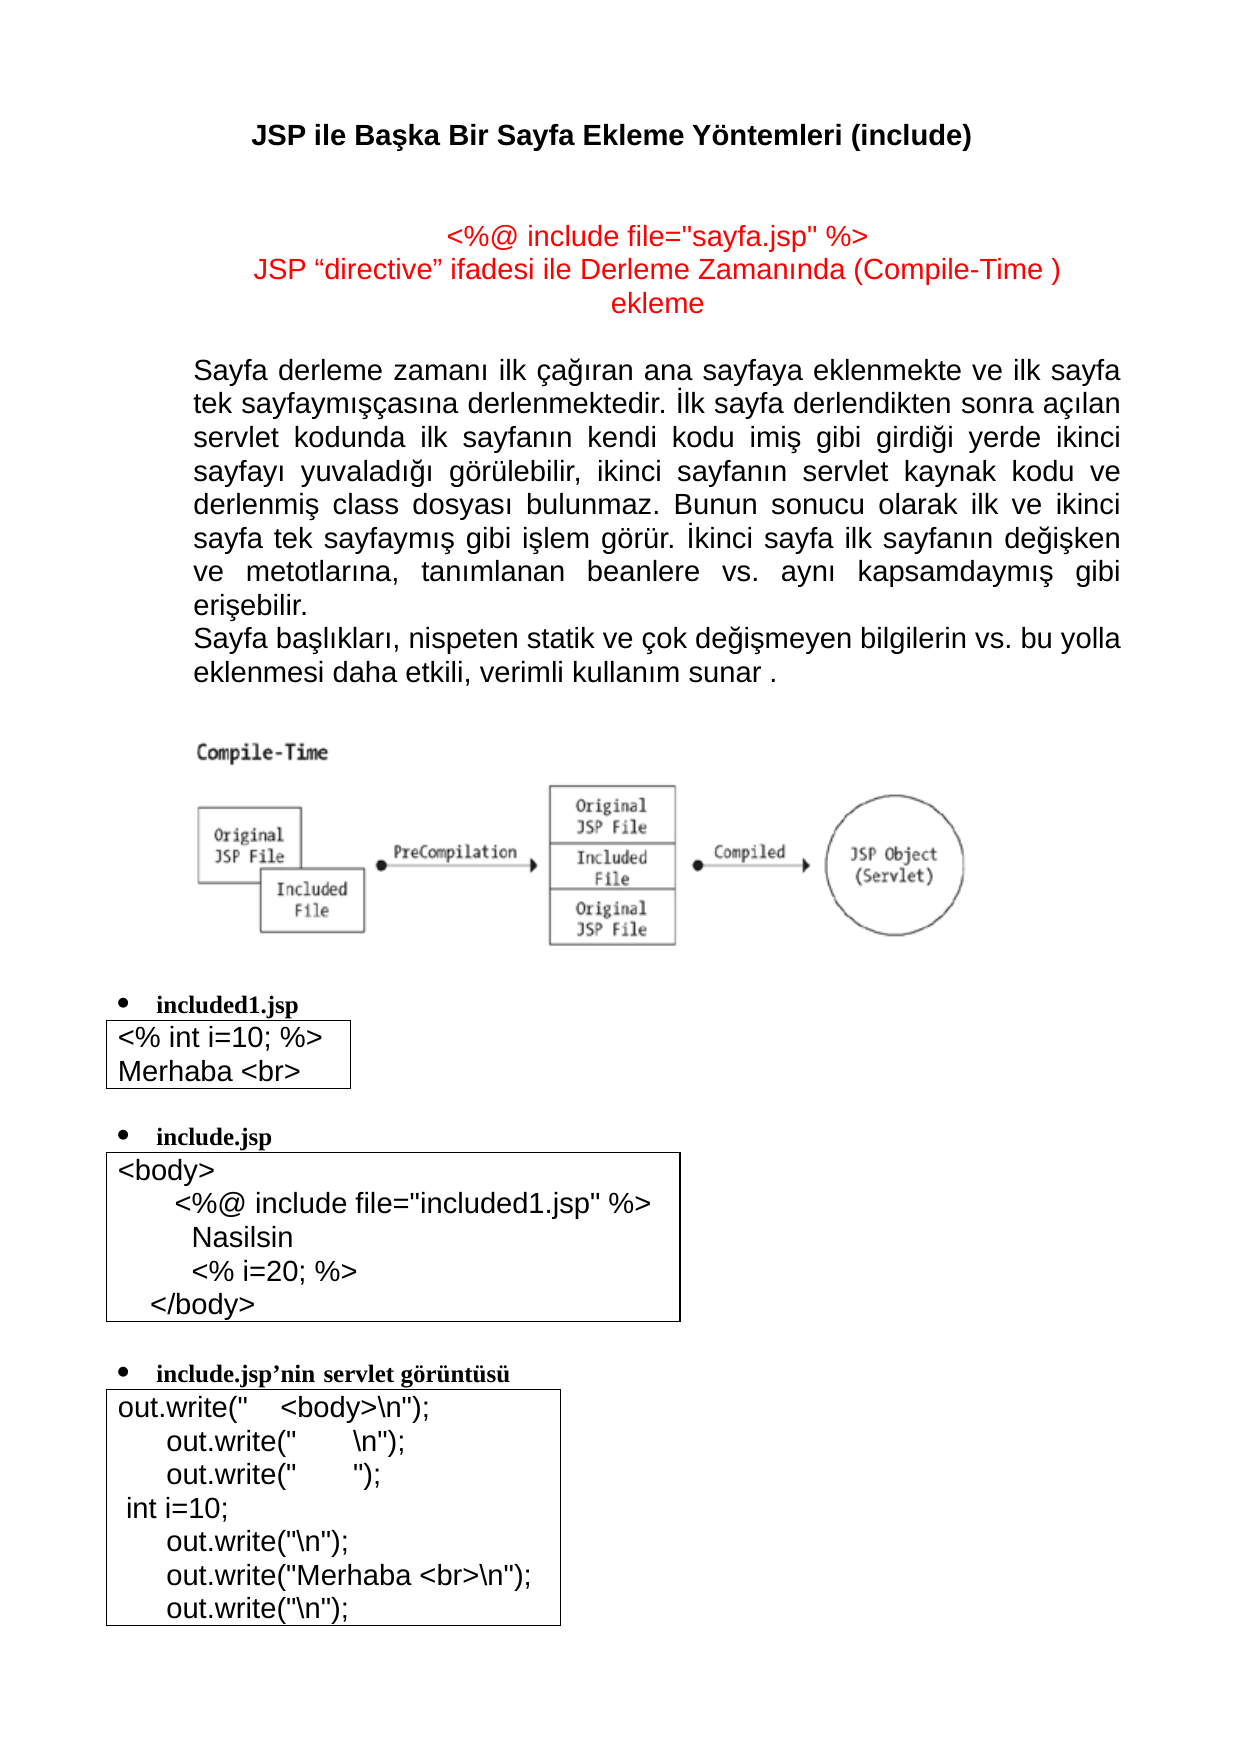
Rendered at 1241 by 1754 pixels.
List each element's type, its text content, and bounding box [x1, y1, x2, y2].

text JSP “directive” ifadesi ile Derleme Zamanında (Compile-Time ) ekleme [193, 252, 1122, 319]
list include.jsp [118, 1122, 1122, 1152]
text <%@ include file="sayfa.jsp" %> [193, 219, 1122, 252]
list include.jsp’nin servlet görüntüsü [118, 1355, 1122, 1389]
list included1.jsp [118, 990, 1122, 1019]
text Sayfa başlıkları, nispeten statik ve çok değişmeyen bilgilerin vs. bu yolla eklenmesi daha etkili, verimli kullanım sunar . [193, 621, 1122, 688]
table_header <% int i=10; %> Merhaba <br> [107, 1021, 350, 1088]
picture [193, 722, 975, 957]
table_header <body> <%@ include file="included1.jsp" %> Nasilsin <% i=20; %> </body> [107, 1153, 679, 1321]
table_header out.write(" <body>\n"); out.write(" \n"); out.write(" "); int i=10; out.write("\n"); out.write("Merhaba <br>\n"); out.write("\n"); [107, 1390, 560, 1625]
text Sayfa derleme zamanı ilk çağıran ana sayfaya eklenmekte ve ilk sayfa tek sayfaymışçasına derlenmektedir. İlk sayfa derlendikten sonra açılan servlet kodunda ilk sayfanın kendi kodu imiş gibi girdiği yerde ikinci sayfayı yuvaladığı görülebilir, ikinci sayfanın servlet kaynak kodu ve derlenmiş class dosyası bulunmaz. Bunun sonucu olarak ilk ve ikinci sayfa tek sayfaymış gibi işlem görür. İkinci sayfa ilk sayfanın değişken ve metotlarına, tanımlanan beanlere vs. aynı kapsamdaymış gibi erişebilir. [193, 353, 1122, 621]
text JSP ile Başka Bir Sayfa Ekleme Yöntemleri (include) [118, 118, 1122, 152]
